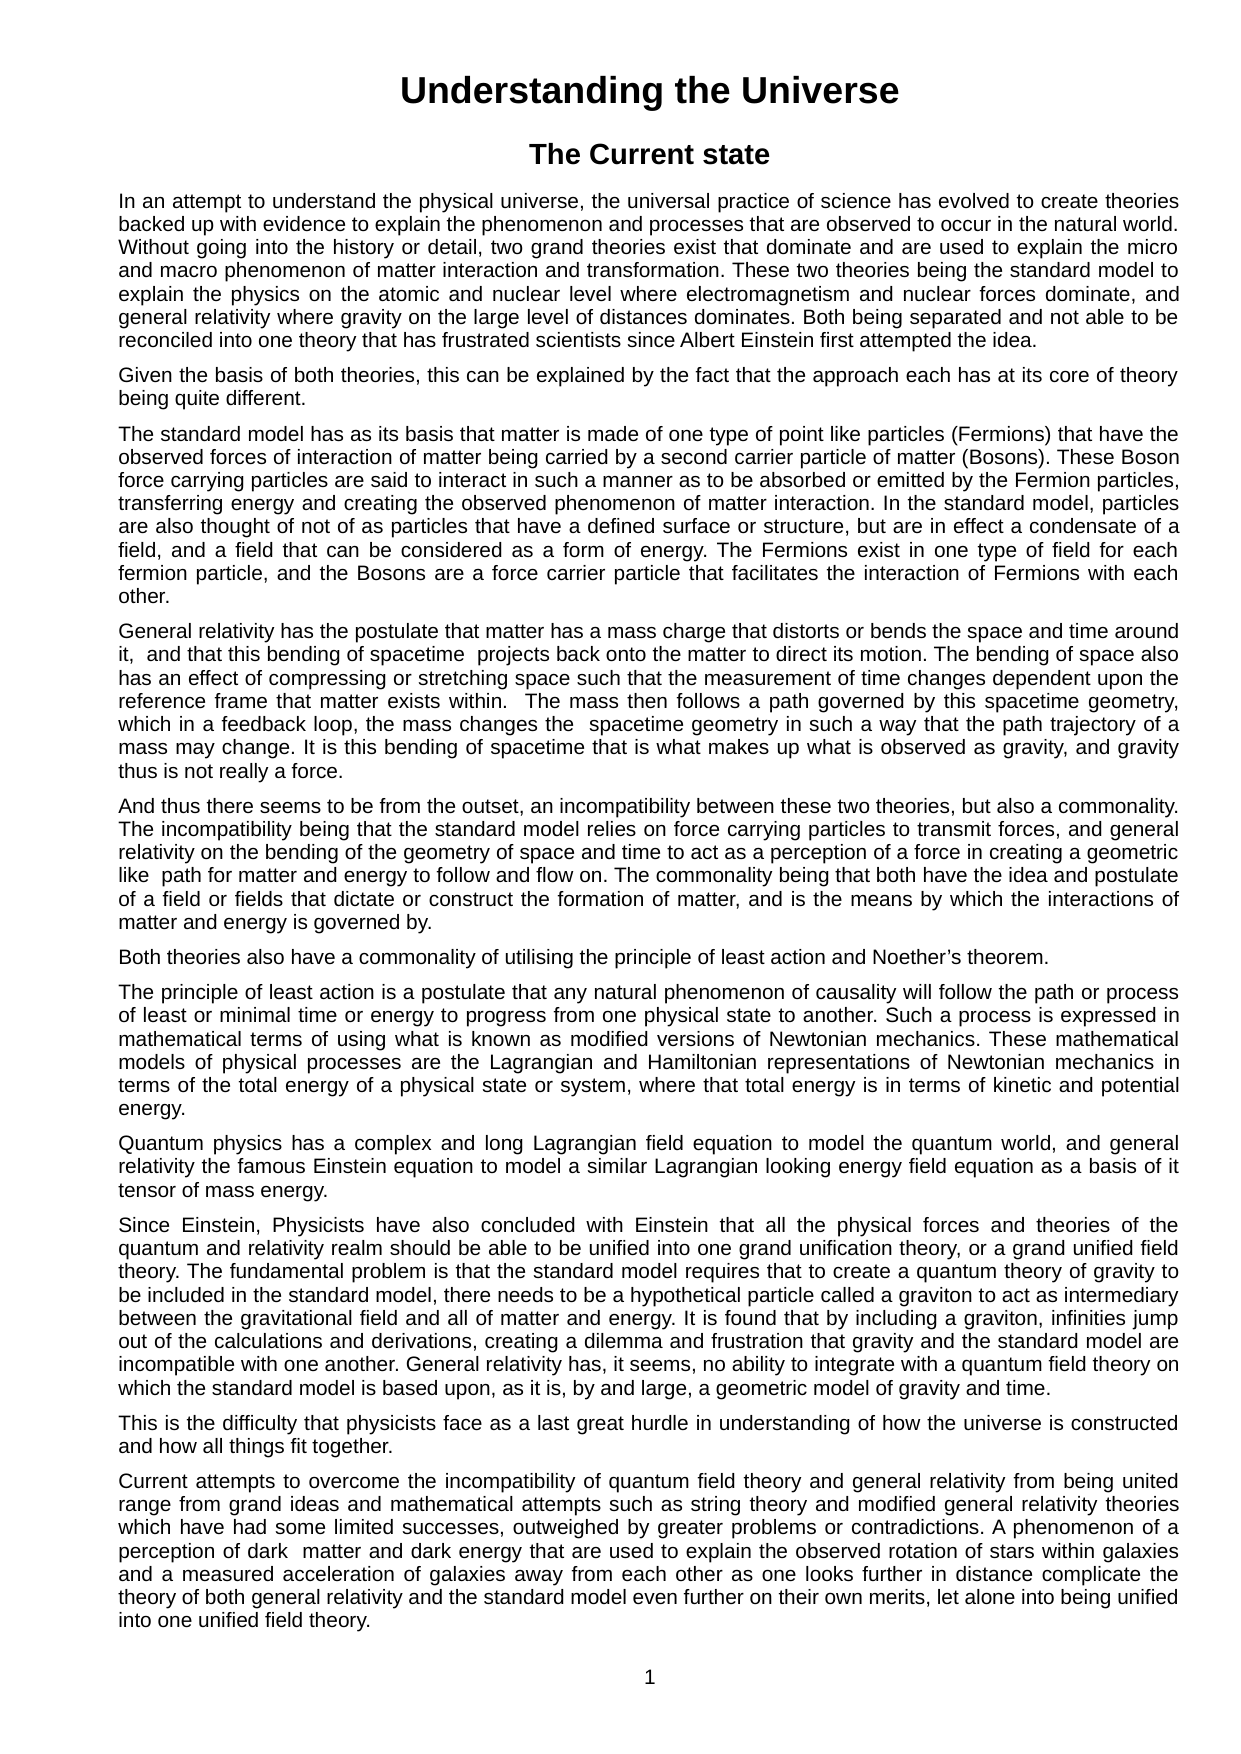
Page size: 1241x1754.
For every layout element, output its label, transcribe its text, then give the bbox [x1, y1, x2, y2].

text Given the basis of both theories, this can be explained by the fact that the approach each has at its core of theory being quite different. [118, 364, 1181, 410]
text Current attempts to overcome the incompatibility of quantum field theory and general relativity from being united range from grand ideas and mathematical attempts such as string theory and modified general relativity theories which have had some limited successes, outweighed by greater problems or contradictions. A phenomenon of a perception of dark matter and dark energy that are used to explain the observed rotation of stars within galaxies and a measured acceleration of galaxies away from each other as one looks further in distance complicate the theory of both general relativity and the standard model even further on their own merits, let alone into being unified into one unified field theory. [118, 1469, 1181, 1632]
text General relativity has the postulate that matter has a mass charge that distorts or bends the space and time around it, and that this bending of spacetime projects back onto the matter to direct its motion. The bending of space also has an effect of compressing or stretching space such that the measurement of time changes dependent upon the reference frame that matter exists within. The mass then follows a path governed by this spacetime geometry, which in a feedback loop, the mass changes the spacetime geometry in such a way that the path trajectory of a mass may change. It is this bending of spacetime that is what makes up what is observed as gravity, and gravity thus is not really a force. [118, 620, 1181, 782]
text Both theories also have a commonality of utilising the principle of least action and Noether’s theorem. [118, 946, 1181, 969]
text Since Einstein, Physicists have also concluded with Einstein that all the physical forces and theories of the quantum and relativity realm should be able to be unified into one grand unification theory, or a grand unified field theory. The fundamental problem is that the standard model requires that to create a quantum theory of gravity to be included in the standard model, there needs to be a hypothetical particle called a graviton to act as intermediary between the gravitational field and all of matter and energy. It is found that by including a graviton, infinities jump out of the calculations and derivations, creating a dilemma and frustration that gravity and the standard model are incompatible with one another. General relativity has, it seems, no ability to integrate with a quantum field theory on which the standard model is based upon, as it is, by and large, a geometric model of gravity and time. [118, 1213, 1181, 1399]
text In an attempt to understand the physical universe, the universal practice of science has evolved to create theories backed up with evidence to explain the phenomenon and processes that are observed to occur in the natural world. Without going into the history or detail, two grand theories exist that dominate and are used to explain the micro and macro phenomenon of matter interaction and transformation. These two theories being the standard model to explain the physics on the atomic and nuclear level where electromagnetism and nuclear forces dominate, and general relativity where gravity on the large level of distances dominates. Both being separated and not able to be reconciled into one theory that has frustrated scientists since Albert Einstein first attempted the idea. [118, 189, 1181, 352]
text This is the difficulty that physicists face as a last great hurdle in understanding of how the universe is constructed and how all things fit together. [118, 1411, 1181, 1458]
text Quantum physics has a complex and long Lagrangian field equation to model the quantum world, and general relativity the famous Einstein equation to model a similar Lagrangian looking energy field equation as a basis of it tensor of mass energy. [118, 1132, 1181, 1202]
text The principle of least action is a postulate that any natural phenomenon of causality will follow the path or process of least or minimal time or energy to progress from one physical state to another. Such a process is expressed in mathematical terms of using what is known as modified versions of Newtonian mechanics. These mathematical models of physical processes are the Lagrangian and Hamiltonian representations of Newtonian mechanics in terms of the total energy of a physical state or system, where that total energy is in terms of kinetic and potential energy. [118, 981, 1181, 1120]
subtitle Understanding the Universe [118, 69, 1181, 111]
text And thus there seems to be from the outset, an incompatibility between these two theories, but also a commonality. The incompatibility being that the standard model relies on force carrying particles to transmit forces, and general relativity on the bending of the geometry of space and time to act as a perception of a force in creating a geometric like path for matter and energy to follow and flow on. The commonality being that both have the idea and postulate of a field or fields that dictate or construct the formation of matter, and is the means by which the interactions of matter and energy is governed by. [118, 794, 1181, 934]
subtitle The Current state [118, 138, 1181, 171]
text The standard model has as its basis that matter is made of one type of point like particles (Fermions) that have the observed forces of interaction of matter being carried by a second carrier particle of matter (Bosons). These Boson force carrying particles are said to interact in such a manner as to be absorbed or emitted by the Fermion particles, transferring energy and creating the observed phenomenon of matter interaction. In the standard model, particles are also thought of not of as particles that have a defined surface or structure, but are in effect a condensate of a field, and a field that can be considered as a form of energy. The Fermions exist in one type of field for each fermion particle, and the Bosons are a force carrier particle that facilitates the interaction of Fermions with each other. [118, 422, 1181, 608]
